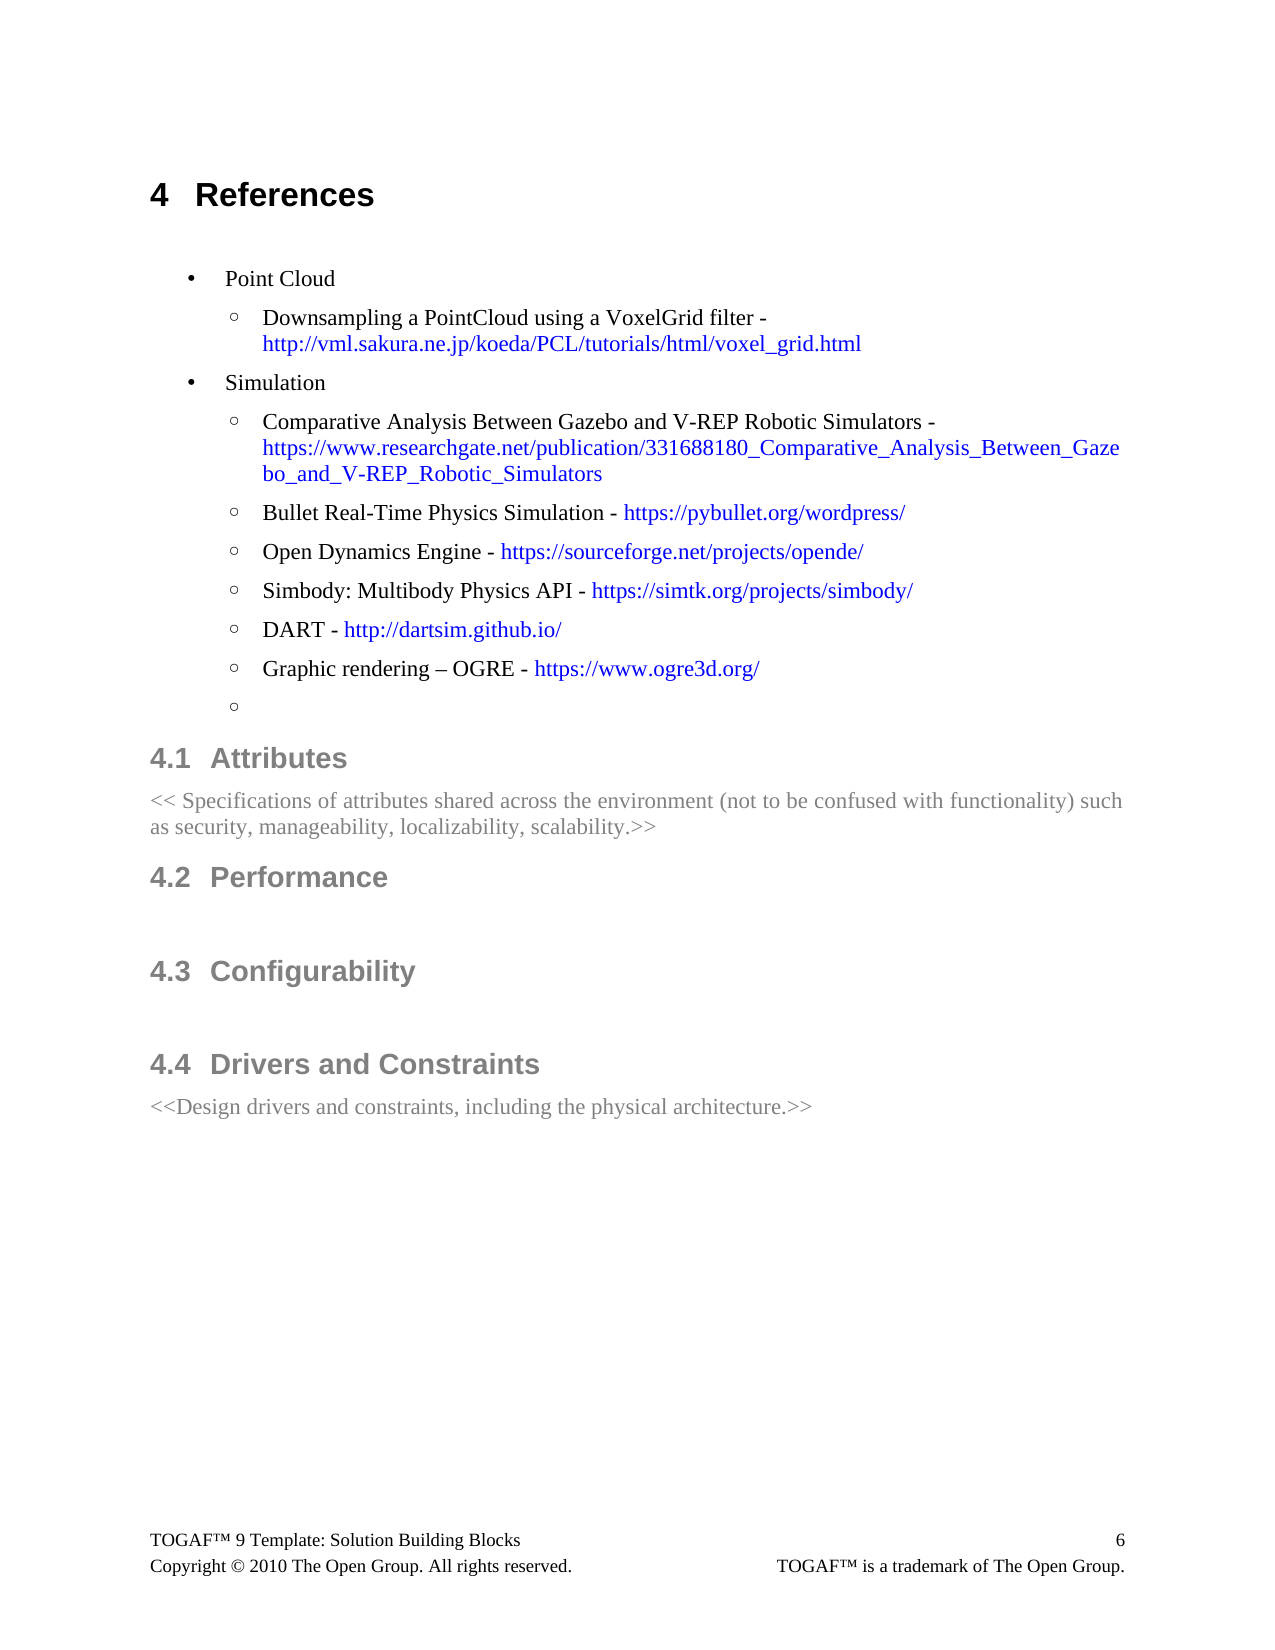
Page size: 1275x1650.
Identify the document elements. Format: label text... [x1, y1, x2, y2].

text <<Design drivers and constraints, including the physical architecture.>> [150, 1093, 1125, 1119]
subtitle Attributes [150, 741, 1125, 774]
list Graphic rendering – OGRE - https://www.ogre3d.org/ [225, 655, 1125, 681]
subtitle Drivers and Constraints [150, 1047, 1125, 1080]
list Downsampling a PointCloud using a VoxelGrid filter - http://vml.sakura.ne.jp/koeda/PCL/tutorials/html/voxel_grid.html [225, 304, 1125, 356]
subtitle Configurability [150, 953, 1125, 987]
list Bullet Real-Time Physics Simulation - https://pybullet.org/wordpress/ [225, 499, 1125, 526]
list DART - http://dartsim.github.io/ [225, 616, 1125, 642]
list Open Dynamics Engine - https://sourceforge.net/projects/opende/ [225, 538, 1125, 564]
subtitle Performance [150, 860, 1125, 894]
text << Specifications of attributes shared across the environment (not to be confused with functionality) such as security, manageability, localizability, scalability.>> [150, 787, 1125, 839]
list Simulation [187, 369, 1125, 395]
list Simbody: Multibody Physics API - https://simtk.org/projects/simbody/ [225, 577, 1125, 603]
list Point Cloud [187, 265, 1125, 291]
subtitle References [150, 175, 1125, 213]
list Comparative Analysis Between Gazebo and V-REP Robotic Simulators - https://www.researchgate.net/publication/331688180_Comparative_Analysis_Between_Gazebo_and_V-REP_Robotic_Simulators [225, 408, 1125, 487]
